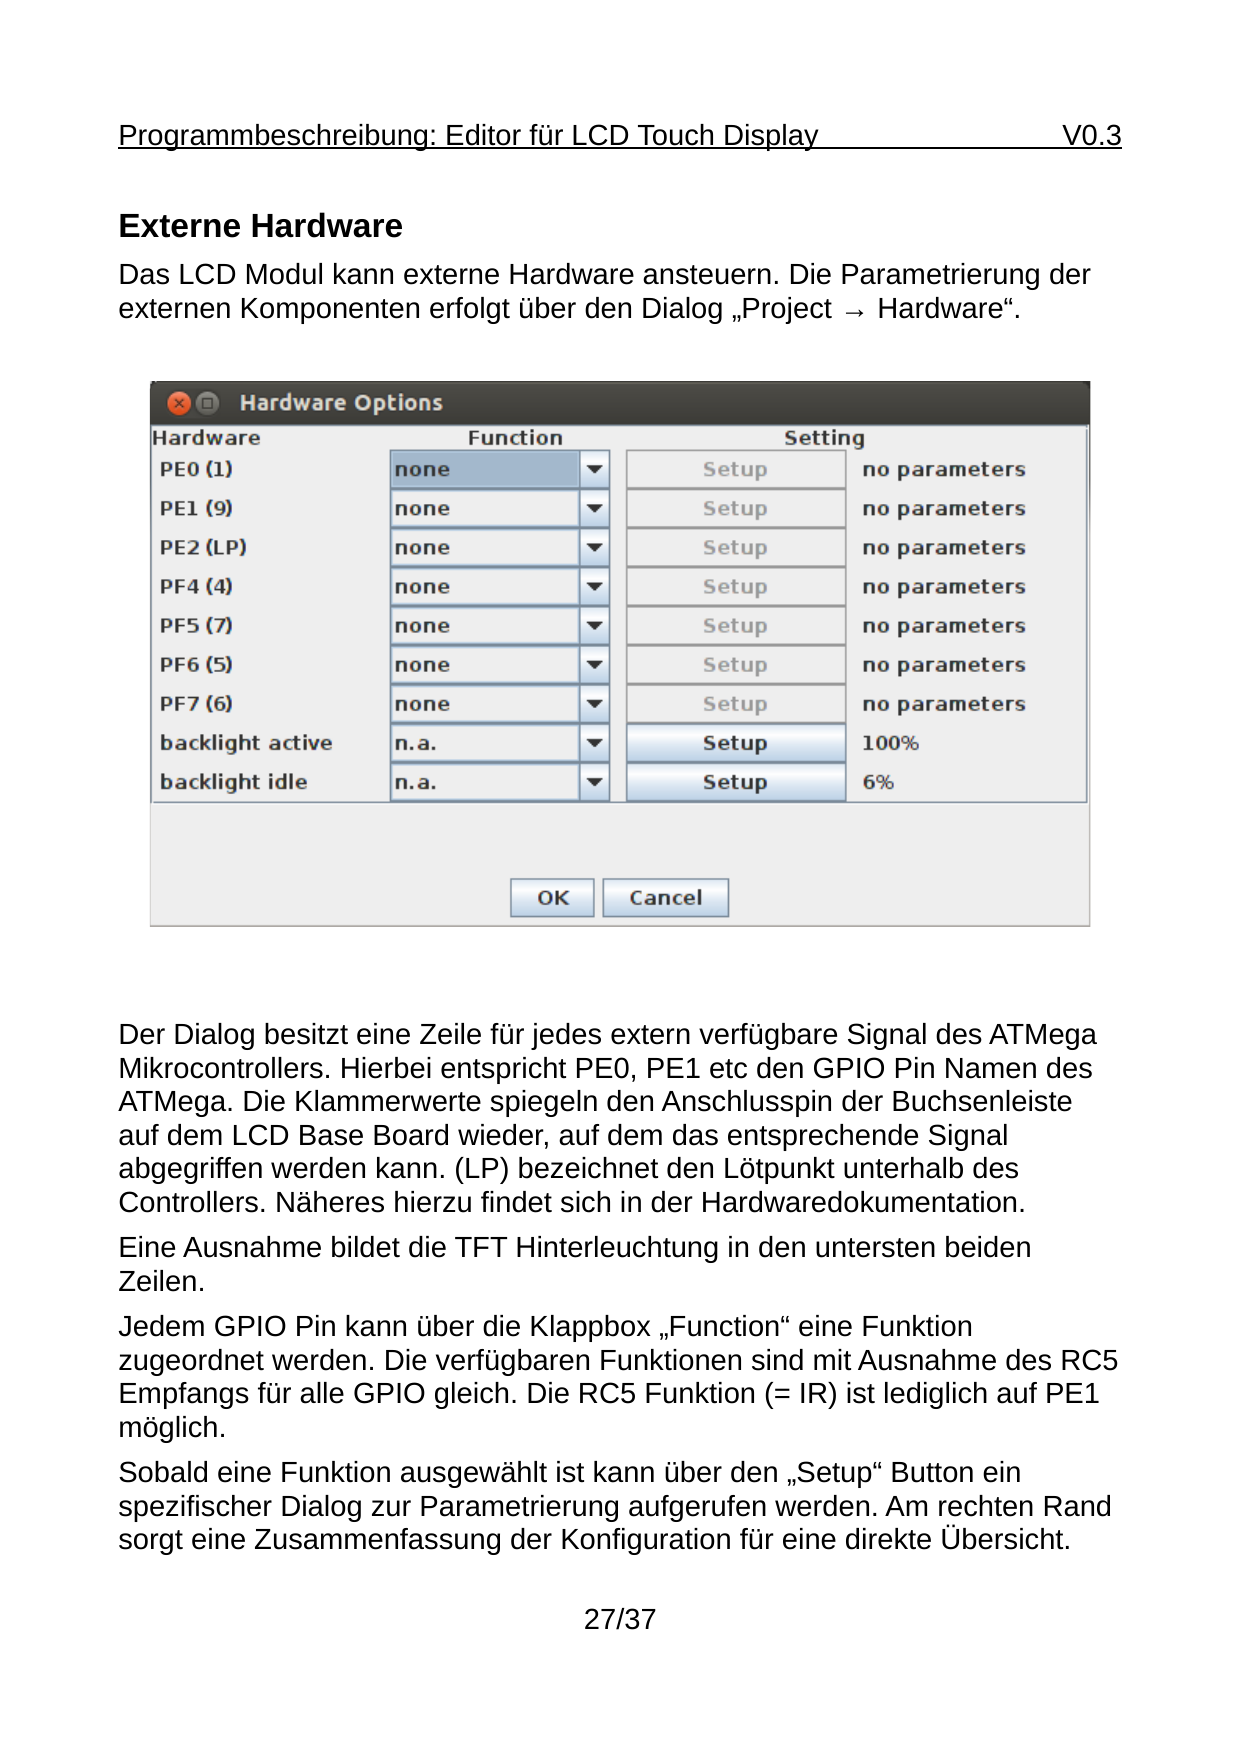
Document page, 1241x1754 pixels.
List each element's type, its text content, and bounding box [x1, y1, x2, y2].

picture [149, 381, 1091, 927]
text Der Dialog besitzt eine Zeile für jedes extern verfügbare Signal des ATMega Mikrocontrollers. Hierbei entspricht PE0, PE1 etc den GPIO Pin Namen des ATMega. Die Klammerwerte spiegeln den Anschlusspin der Buchsenleiste auf dem LCD Base Board wieder, auf dem das entsprechende Signal abgegriffen werden kann. (LP) bezeichnet den Lötpunkt unterhalb des Controllers. Näheres hierzu findet sich in der Hardwaredokumentation. [118, 1017, 1122, 1219]
text Sobald eine Funktion ausgewählt ist kann über den „Setup“ Button ein spezifischer Dialog zur Parametrierung aufgerufen werden. Am rechten Rand sorgt eine Zusammenfassung der Konfiguration für eine direkte Übersicht. [118, 1455, 1122, 1556]
text Das LCD Modul kann externe Hardware ansteuern. Die Parametrierung der externen Komponenten erfolgt über den Dialog „Project → Hardware“. [118, 257, 1122, 324]
subtitle Externe Hardware [118, 206, 1122, 245]
text Jedem GPIO Pin kann über die Klappbox „Function“ eine Funktion zugeordnet werden. Die verfügbaren Funktionen sind mit Ausnahme des RC5 Empfangs für alle GPIO gleich. Die RC5 Funktion (= IR) ist lediglich auf PE1 möglich. [118, 1309, 1122, 1443]
text Eine Ausnahme bildet die TFT Hinterleuchtung in den untersten beiden Zeilen. [118, 1230, 1122, 1297]
